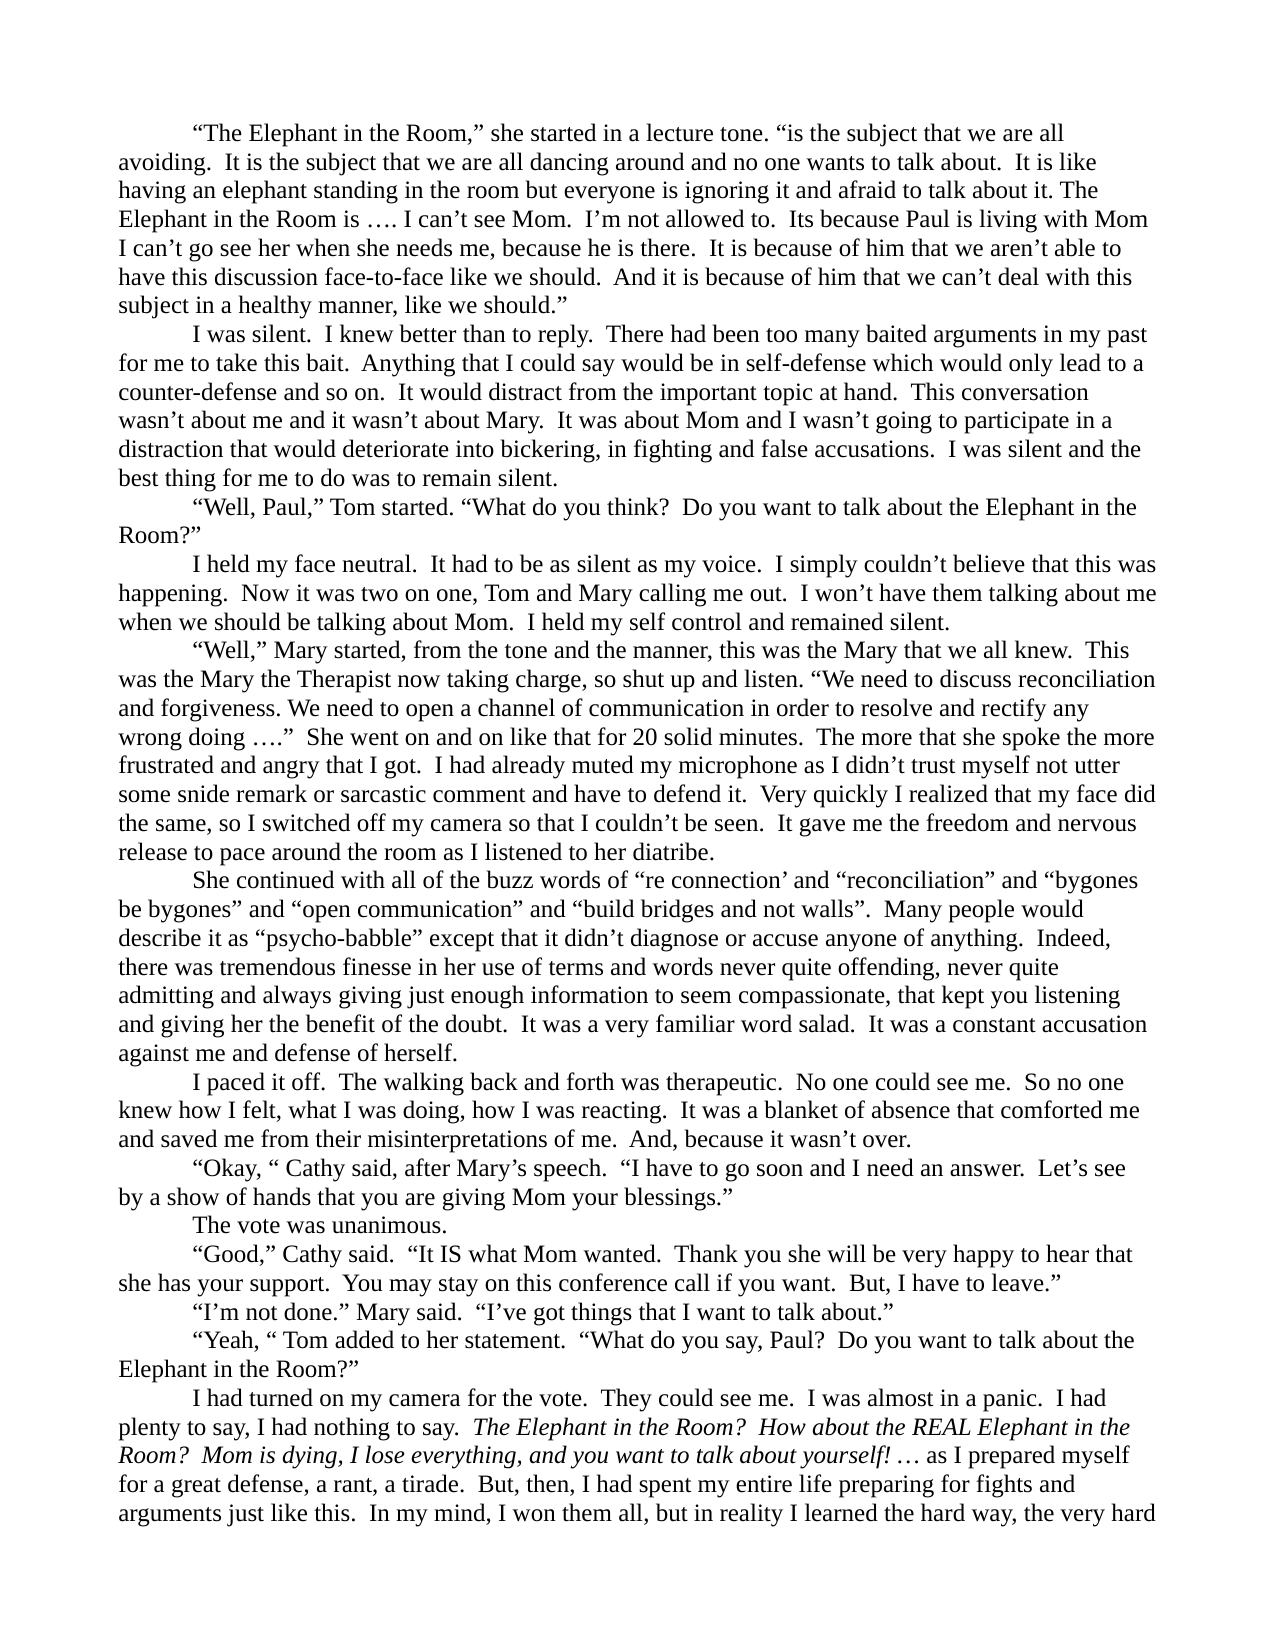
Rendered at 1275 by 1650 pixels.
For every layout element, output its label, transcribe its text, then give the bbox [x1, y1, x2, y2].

text I had turned on my camera for the vote. They could see me. I was almost in a panic. I had plenty to say, I had nothing to say. The Elephant in the Room? How about the REAL Elephant in the Room? Mom is dying, I lose everything, and you want to talk about yourself! … as I prepared myself for a great defense, a rant, a tirade. But, then, I had spent my entire life preparing for fights and arguments just like this. In my mind, I won them all, but in reality I learned the hard way, the very hard [118, 1383, 1157, 1527]
text “Okay, “ Cathy said, after Mary’s speech. “I have to go soon and I need an answer. Let’s see by a show of hands that you are giving Mom your blessings.” [118, 1153, 1157, 1211]
text The vote was unanimous. [118, 1211, 1157, 1239]
text I was silent. I knew better than to reply. There had been too many baited arguments in my past for me to take this bait. Anything that I could say would be in self-defense which would only lead to a counter-defense and so on. It would distract from the important topic at hand. This conversation wasn’t about me and it wasn’t about Mary. It was about Mom and I wasn’t going to participate in a distraction that would deteriorate into bickering, in fighting and false accusations. I was silent and the best thing for me to do was to remain silent. [118, 319, 1157, 492]
text “Good,” Cathy said. “It IS what Mom wanted. Thank you she will be very happy to hear that she has your support. You may stay on this conference call if you want. But, I have to leave.” [118, 1239, 1157, 1297]
text I held my face neutral. It had to be as silent as my voice. I simply couldn’t believe that this was happening. Now it was two on one, Tom and Mary calling me out. I won’t have them talking about me when we should be talking about Mom. I held my self control and remained silent. [118, 549, 1157, 636]
text “I’m not done.” Mary said. “I’ve got things that I want to talk about.” [118, 1297, 1157, 1326]
text “Well,” Mary started, from the tone and the manner, this was the Mary that we all knew. This was the Mary the Therapist now taking charge, so shut up and listen. “We need to discuss reconciliation and forgiveness. We need to open a channel of communication in order to resolve and rectify any wrong doing ….” She went on and on like that for 20 solid minutes. The more that she spoke the more frustrated and angry that I got. I had already muted my microphone as I didn’t trust myself not utter some snide remark or sarcastic comment and have to defend it. Very quickly I realized that my face did the same, so I switched off my camera so that I couldn’t be seen. It gave me the freedom and nervous release to pace around the room as I listened to her diatribe. [118, 636, 1157, 866]
text “The Elephant in the Room,” she started in a lecture tone. “is the subject that we are all avoiding. It is the subject that we are all dancing around and no one wants to talk about. It is like having an elephant standing in the room but everyone is ignoring it and afraid to talk about it. The Elephant in the Room is …. I can’t see Mom. I’m not allowed to. Its because Paul is living with Mom I can’t go see her when she needs me, because he is there. It is because of him that we aren’t able to have this discussion face-to-face like we should. And it is because of him that we can’t deal with this subject in a healthy manner, like we should.” [118, 118, 1157, 319]
text “Well, Paul,” Tom started. “What do you think? Do you want to talk about the Elephant in the Room?” [118, 492, 1157, 549]
text I paced it off. The walking back and forth was therapeutic. No one could see me. So no one knew how I felt, what I was doing, how I was reacting. It was a blanket of absence that comforted me and saved me from their misinterpretations of me. And, because it wasn’t over. [118, 1067, 1157, 1153]
text “Yeah, “ Tom added to her statement. “What do you say, Paul? Do you want to talk about the Elephant in the Room?” [118, 1326, 1157, 1383]
text She continued with all of the buzz words of “re connection’ and “reconciliation” and “bygones be bygones” and “open communication” and “build bridges and not walls”. Many people would describe it as “psycho-babble” except that it didn’t diagnose or accuse anyone of anything. Indeed, there was tremendous finesse in her use of terms and words never quite offending, never quite admitting and always giving just enough information to seem compassionate, that kept you listening and giving her the benefit of the doubt. It was a very familiar word salad. It was a constant accusation against me and defense of herself. [118, 866, 1157, 1067]
